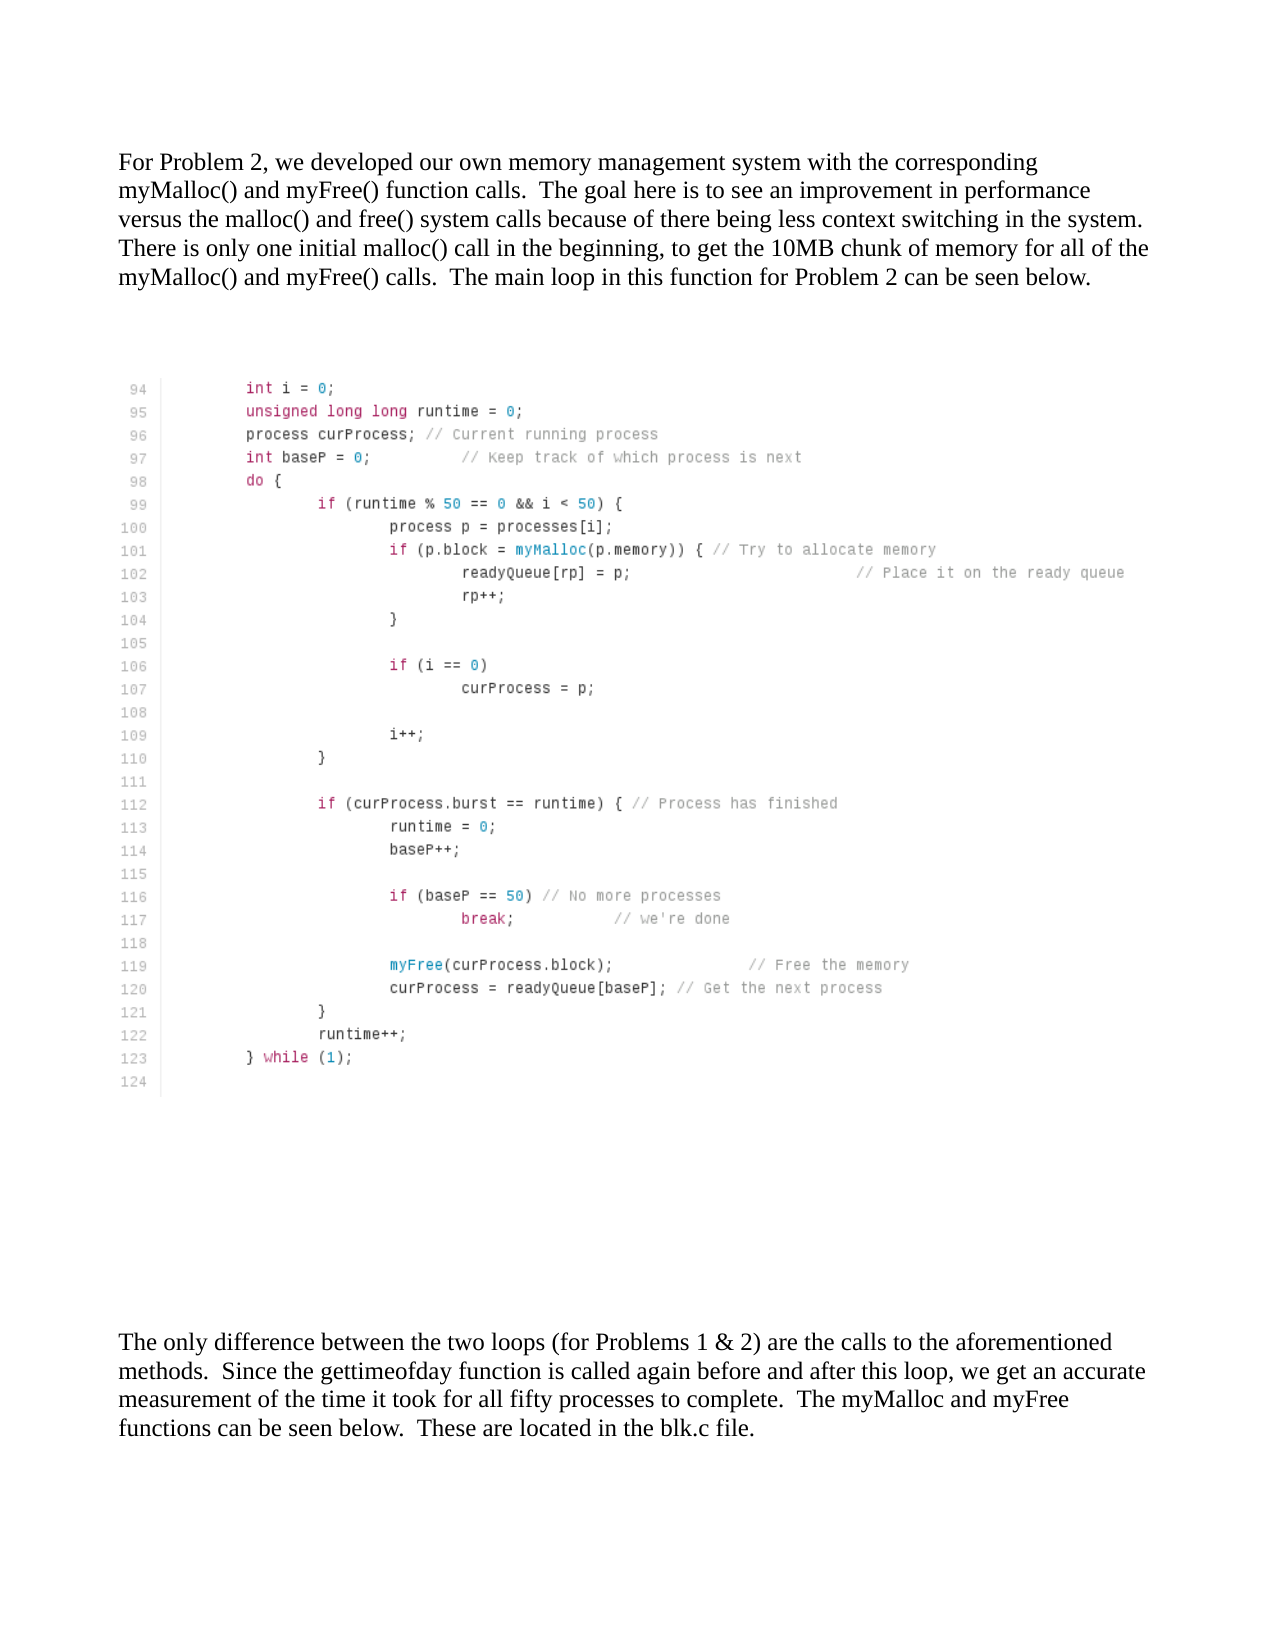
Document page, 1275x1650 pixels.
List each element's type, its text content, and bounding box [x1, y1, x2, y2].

text The only difference between the two loops (for Problems 1 & 2) are the calls to the aforementioned methods. Since the gettimeofday function is called again before and after this loop, we get an accurate measurement of the time it took for all fifty processes to complete. The myMalloc and myFree functions can be seen below. These are located in the blk.c file. [118, 1327, 1157, 1442]
picture [118, 378, 1157, 1097]
text For Problem 2, we developed our own memory management system with the corresponding myMalloc() and myFree() function calls. The goal here is to see an improvement in performance versus the malloc() and free() system calls because of there being less context switching in the system. There is only one initial malloc() call in the beginning, to get the 10MB chunk of memory for all of the myMalloc() and myFree() calls. The main loop in this function for Problem 2 can be seen below. [118, 147, 1157, 291]
